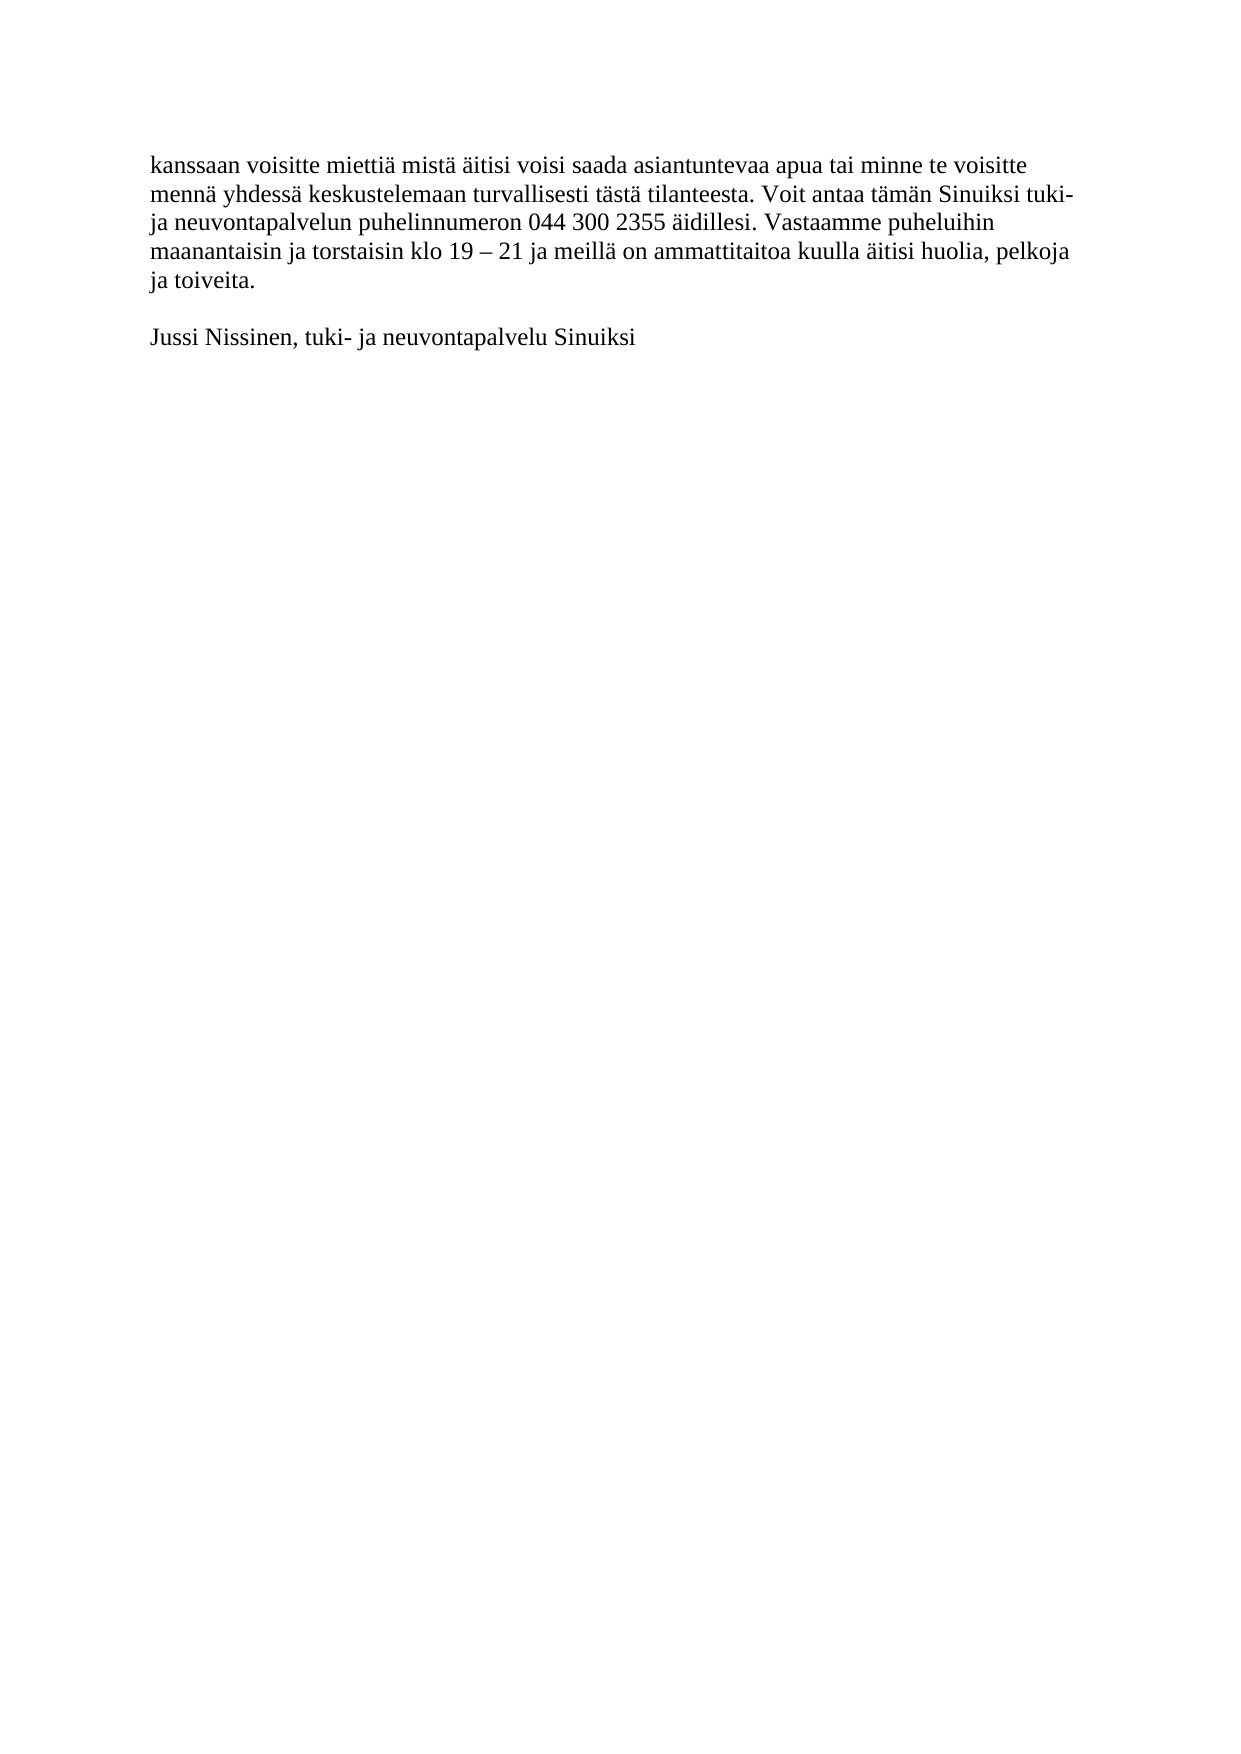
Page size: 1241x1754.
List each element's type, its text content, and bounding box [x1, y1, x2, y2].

text kanssaan voisitte miettiä mistä äitisi voisi saada asiantuntevaa apua tai minne te voisitte mennä yhdessä keskustelemaan turvallisesti tästä tilanteesta. Voit antaa tämän Sinuiksi tuki- ja neuvontapalvelun puhelinnumeron 044 300 2355 äidillesi. Vastaamme puheluihin maanantaisin ja torstaisin klo 19 – 21 ja meillä on ammattitaitoa kuulla äitisi huolia, pelkoja ja toiveita. [150, 150, 1090, 294]
text Jussi Nissinen, tuki- ja neuvontapalvelu Sinuiksi [150, 322, 1090, 351]
